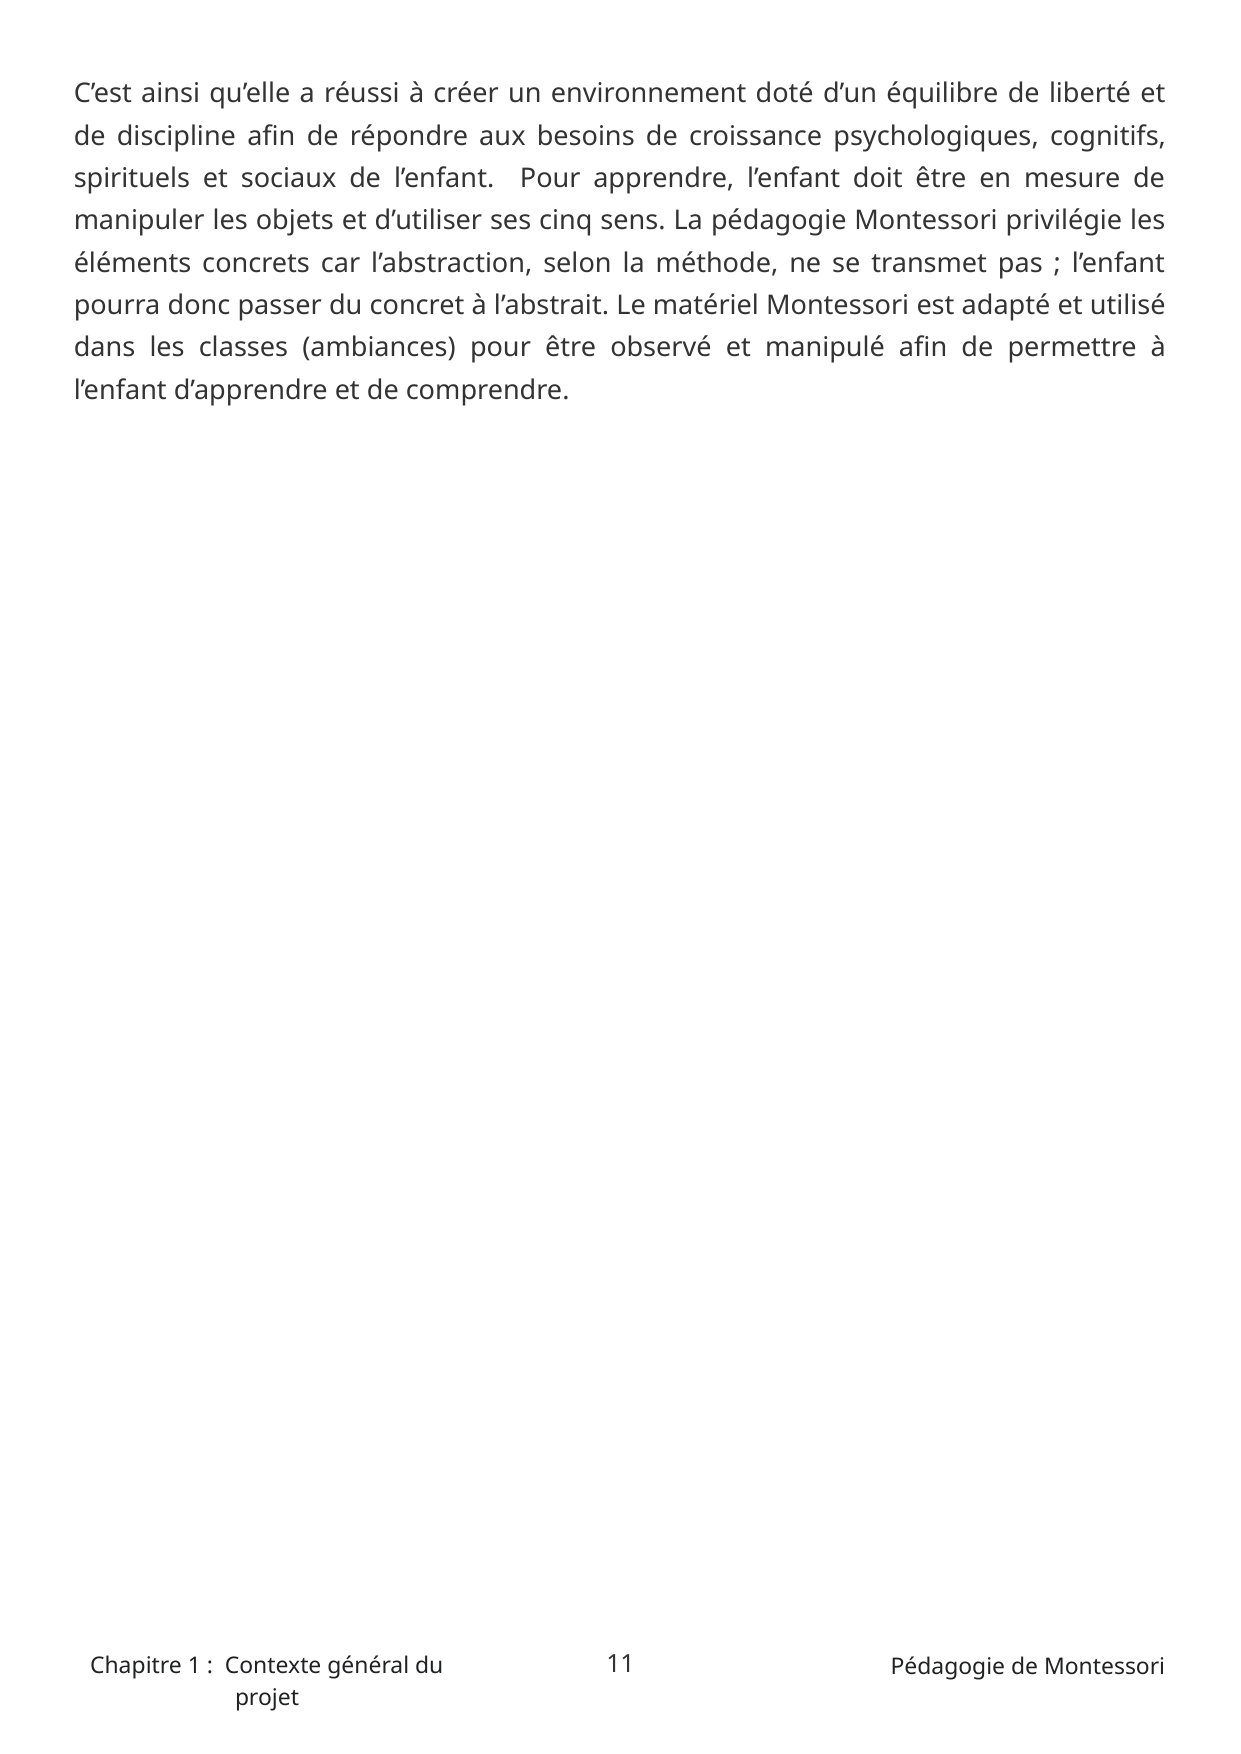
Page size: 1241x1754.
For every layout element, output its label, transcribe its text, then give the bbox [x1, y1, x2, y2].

text C’est ainsi qu’elle a réussi à créer un environnement doté d’un équilibre de liberté et de discipline afin de répondre aux besoins de croissance psychologiques, cognitifs, spirituels et sociaux de l’enfant. Pour apprendre, l’enfant doit être en mesure de manipuler les objets et d’utiliser ses cinq sens. La pédagogie Montessori privilégie les éléments concrets car l’abstraction, selon la méthode, ne se transmet pas ; l’enfant pourra donc passer du concret à l’abstrait. Le matériel Montessori est adapté et utilisé dans les classes (ambiances) pour être observé et manipulé afin de permettre à l’enfant d’apprendre et de comprendre. [73, 73, 1167, 407]
